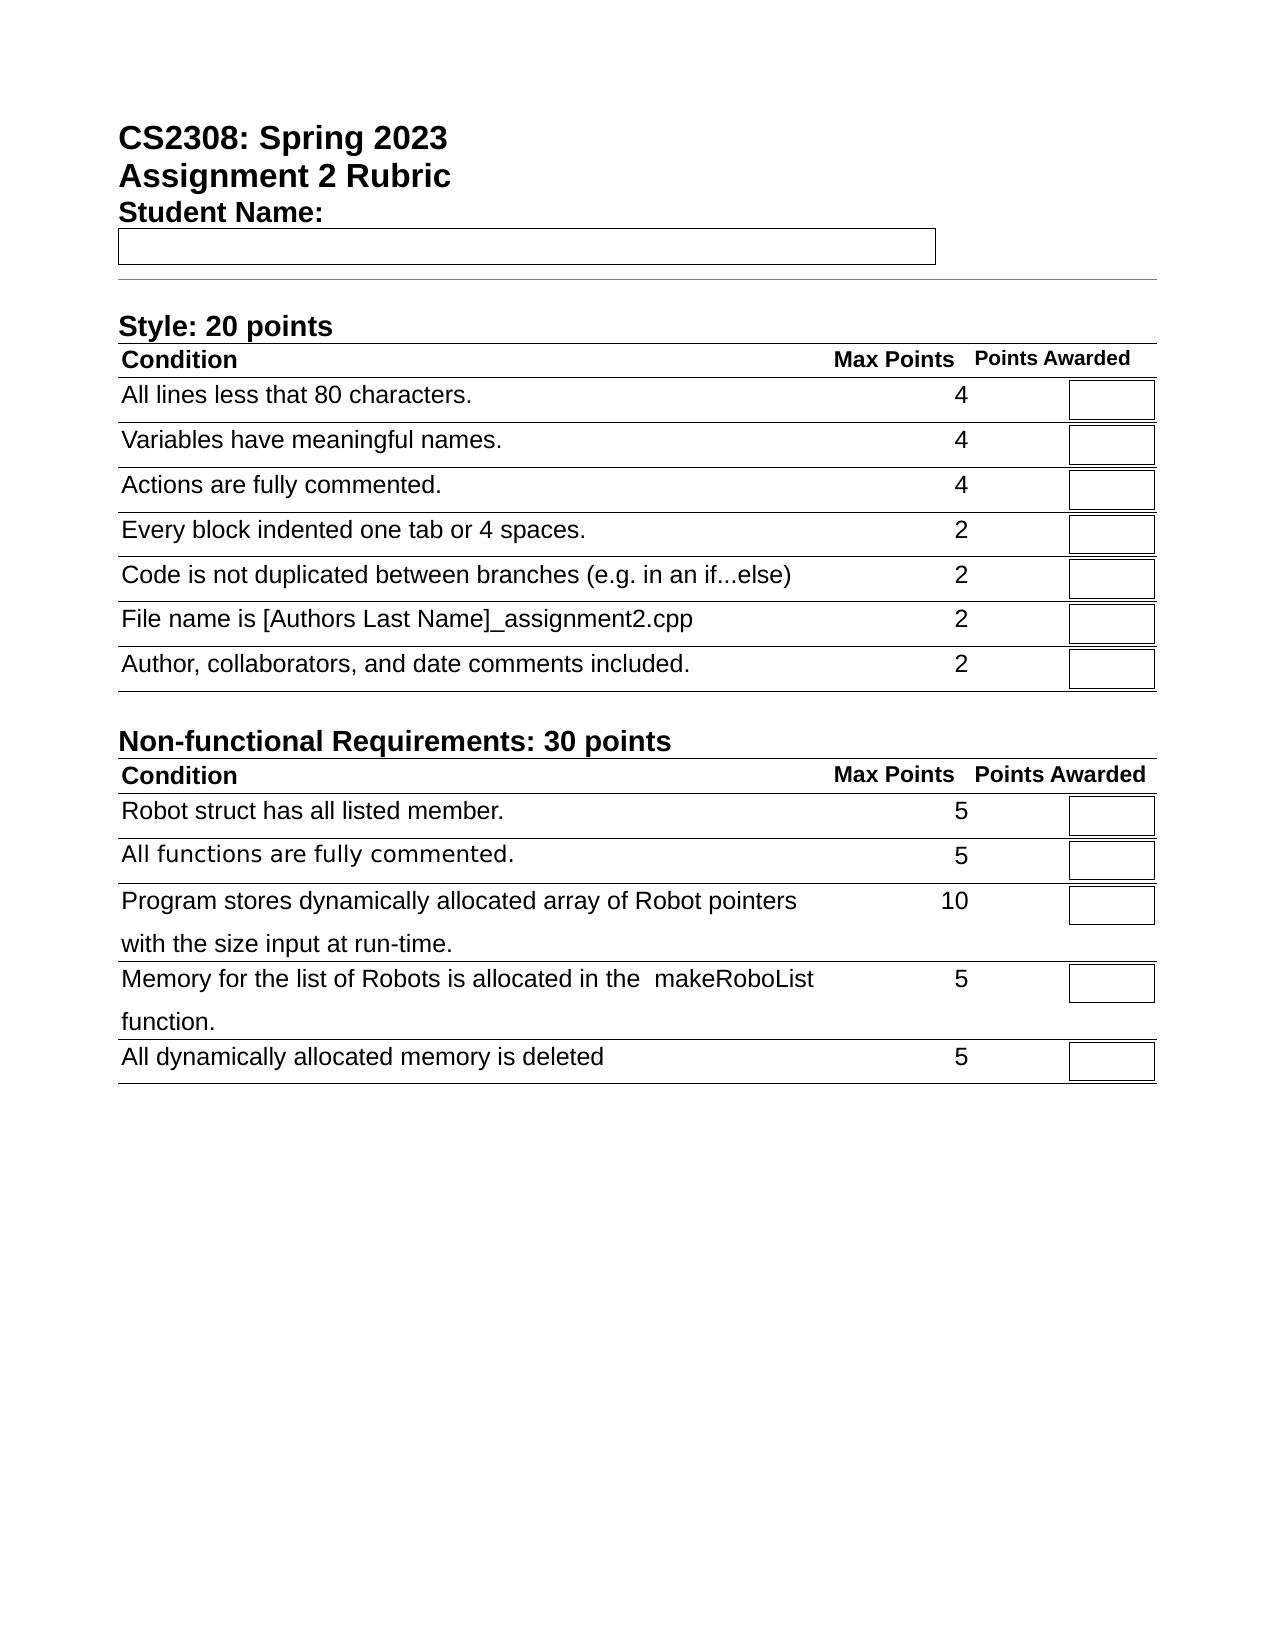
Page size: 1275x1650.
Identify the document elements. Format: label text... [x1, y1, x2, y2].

table_header Points Awarded [971, 759, 1157, 793]
table_cell Program stores dynamically allocated array of Robot pointers with the size input at run-time. [118, 884, 831, 961]
table_cell 5 [831, 794, 971, 838]
table_cell [971, 468, 1157, 512]
table_cell 2 [831, 647, 971, 691]
table_header Max Points [831, 344, 971, 377]
table_cell Robot struct has all listed member. [118, 794, 831, 838]
table_cell Author, collaborators, and date comments included. [118, 647, 831, 691]
table_cell 4 [831, 468, 971, 512]
table_cell Memory for the list of Robots is allocated in the makeRoboList function. [118, 962, 831, 1038]
table_cell [971, 378, 1157, 422]
table_cell [971, 423, 1157, 467]
table_cell 5 [831, 962, 971, 1038]
table_cell [971, 647, 1157, 691]
table_cell [971, 884, 1157, 961]
table_cell 4 [831, 378, 971, 422]
table_header Condition [118, 344, 831, 377]
table_cell Actions are fully commented. [118, 468, 831, 512]
table_cell [971, 513, 1157, 556]
table_cell [971, 839, 1157, 882]
table_header Condition [118, 759, 831, 793]
text Student Name: [118, 195, 1157, 264]
table_cell [971, 557, 1157, 601]
table_header Max Points [831, 759, 971, 793]
table_cell All lines less that 80 characters. [118, 378, 831, 422]
table_cell 2 [831, 513, 971, 556]
table_cell [971, 794, 1157, 838]
text Style: 20 points [118, 309, 1157, 342]
table_cell [971, 602, 1157, 646]
table_cell 4 [831, 423, 971, 467]
table_header Points Awarded [971, 344, 1157, 377]
table_cell 5 [831, 1040, 971, 1083]
table_cell All functions are fully commented. [118, 839, 831, 882]
table_cell Every block indented one tab or 4 spaces. [118, 513, 831, 556]
table_cell 2 [831, 557, 971, 601]
table_cell 2 [831, 602, 971, 646]
table_cell Code is not duplicated between branches (e.g. in an if...else) [118, 557, 831, 601]
table_cell File name is [Authors Last Name]_assignment2.cpp [118, 602, 831, 646]
text Non-functional Requirements: 30 points [118, 724, 1157, 758]
table_cell 5 [831, 839, 971, 882]
table_cell 10 [831, 884, 971, 961]
text Assignment 2 Rubric [118, 157, 1157, 195]
table_cell All dynamically allocated memory is deleted [118, 1040, 831, 1083]
text CS2308: Spring 2023 [118, 118, 1157, 157]
table_cell Variables have meaningful names. [118, 423, 831, 467]
table_cell [971, 962, 1157, 1038]
table_cell [971, 1040, 1157, 1083]
